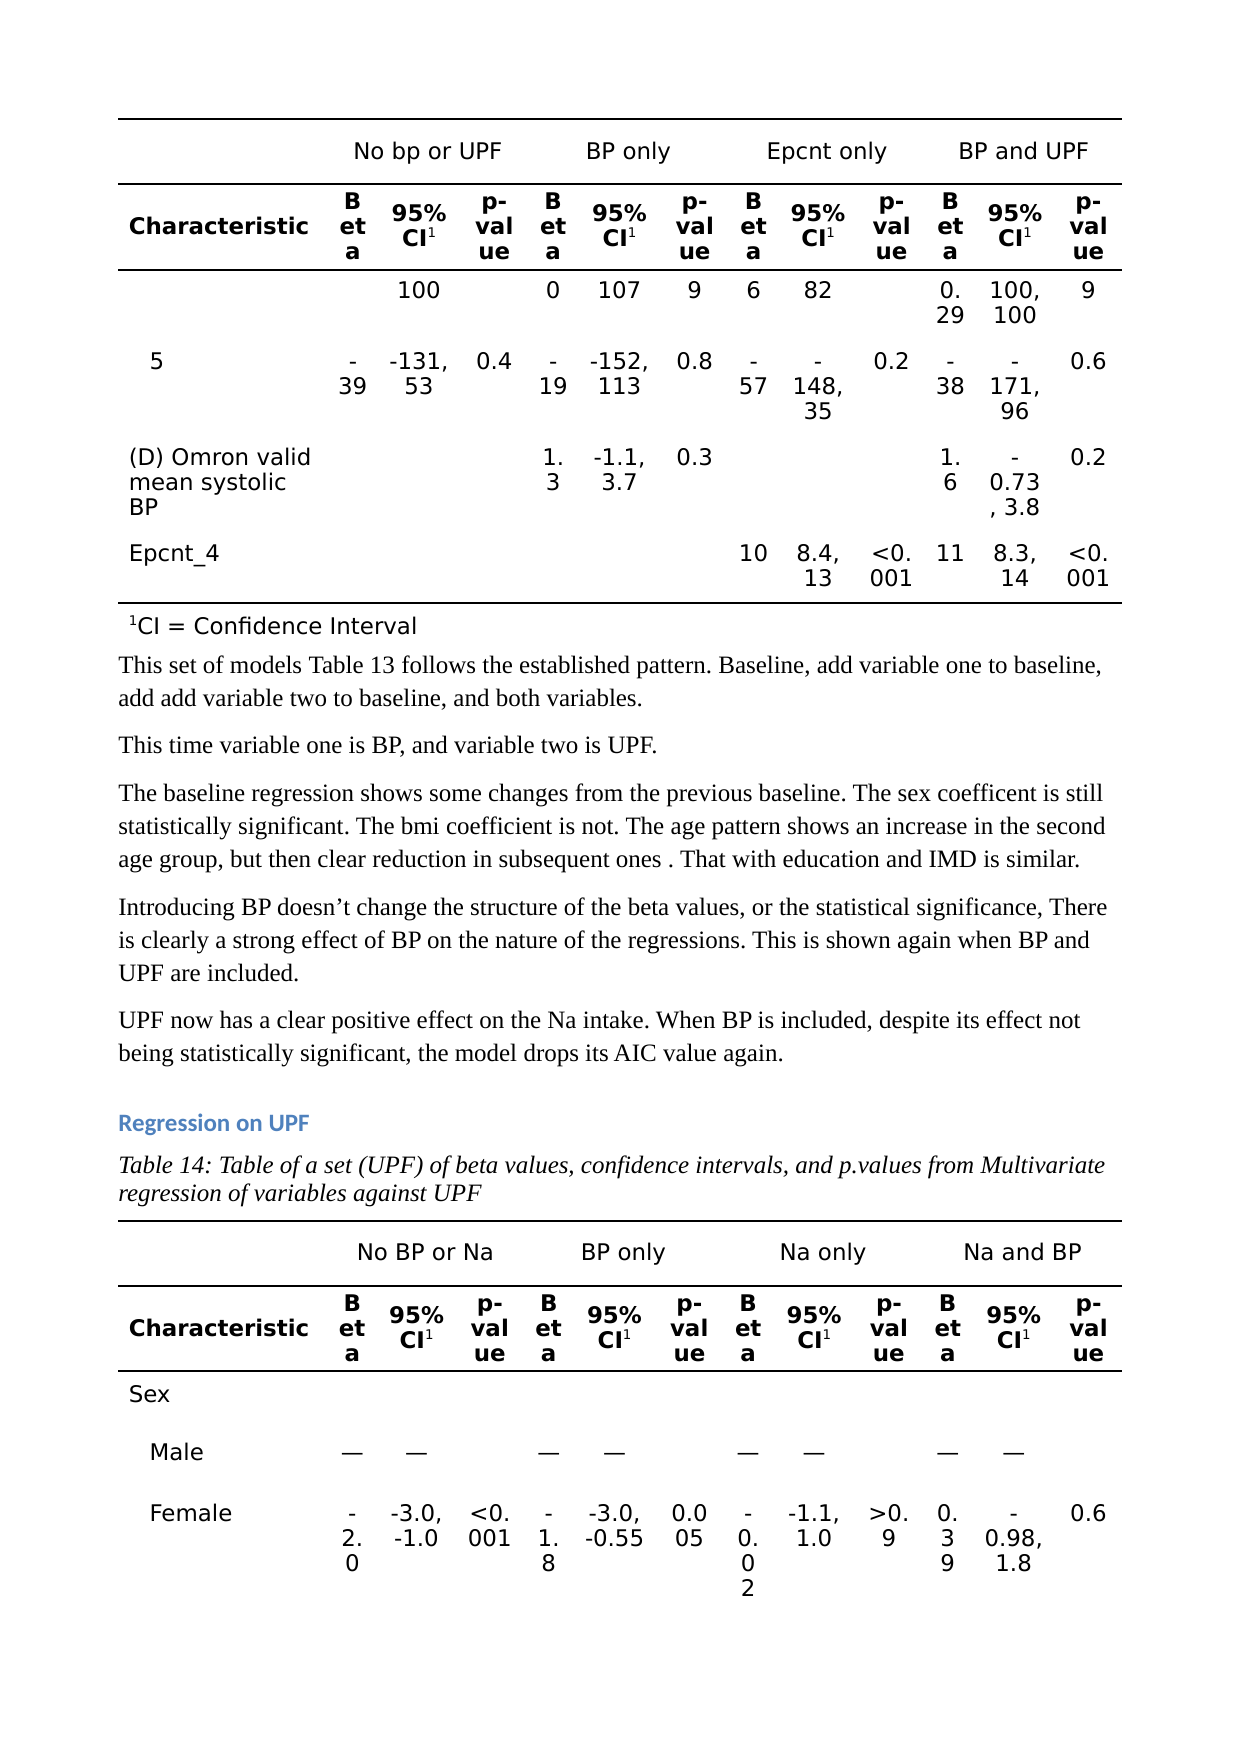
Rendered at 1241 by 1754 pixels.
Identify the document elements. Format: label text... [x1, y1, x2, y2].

table_cell -19 [528, 339, 578, 435]
table_cell [655, 1372, 723, 1430]
table_cell [923, 1372, 972, 1430]
table_cell Beta [524, 1287, 573, 1370]
table_cell Beta [528, 185, 578, 268]
table_cell 0.3 [660, 435, 728, 531]
table_cell [1054, 1430, 1122, 1491]
table_cell <0.001 [1054, 531, 1122, 602]
table_cell [973, 1372, 1054, 1430]
table_cell [118, 271, 327, 339]
table_cell -57 [728, 339, 778, 435]
table_cell [328, 271, 377, 339]
table_cell -171, 96 [975, 339, 1054, 435]
table_cell [723, 1372, 773, 1430]
table_cell Characteristic [118, 1287, 327, 1370]
table_cell [655, 1430, 723, 1491]
table_header [118, 120, 327, 183]
table_cell -2.0 [327, 1491, 377, 1612]
table_cell 1CI = Confidence Interval [118, 604, 1122, 650]
table_cell [778, 435, 857, 531]
table_cell 0.6 [1054, 339, 1122, 435]
table_cell 0.8 [660, 339, 728, 435]
table_cell [460, 531, 528, 602]
table_cell [377, 1372, 456, 1430]
table_cell -3.0, -0.55 [573, 1491, 655, 1612]
table_header BP only [524, 1222, 723, 1285]
table_cell Female [118, 1491, 327, 1612]
table_header Epcnt only [728, 120, 925, 183]
table_cell 95% CI1 [377, 1287, 456, 1370]
table_cell Beta [728, 185, 778, 268]
table_cell 9 [1054, 271, 1122, 339]
table_cell [528, 531, 578, 602]
table_cell — [524, 1430, 573, 1491]
table_cell 82 [778, 271, 857, 339]
table_cell -3.0, -1.0 [377, 1491, 456, 1612]
text UPF now has a clear positive effect on the Na intake. When BP is included, despite its effect not being statistically significant, the model drops its AIC value again. [118, 1005, 1122, 1067]
table_cell [773, 1372, 855, 1430]
subtitle Regression on UPF [118, 1107, 1122, 1137]
table_cell <0.001 [456, 1491, 523, 1612]
table_cell -152, 113 [578, 339, 660, 435]
table_cell Beta [925, 185, 975, 268]
table_cell — [573, 1430, 655, 1491]
table_header BP and UPF [925, 120, 1122, 183]
table_cell 0.6 [1054, 1491, 1122, 1612]
table_cell Beta [327, 1287, 377, 1370]
table_cell [524, 1372, 573, 1430]
table_cell (D) Omron valid mean systolic BP [118, 435, 327, 531]
table_cell [855, 1372, 922, 1430]
table_cell [660, 531, 728, 602]
table_cell 95% CI1 [975, 185, 1054, 268]
table_cell 0.005 [655, 1491, 723, 1612]
table_cell -0.02 [723, 1491, 773, 1612]
table_cell -1.1, 1.0 [773, 1491, 855, 1612]
table_cell p-value [655, 1287, 723, 1370]
table_cell — [773, 1430, 855, 1491]
table_header No BP or Na [327, 1222, 523, 1285]
table_header [118, 1222, 327, 1285]
table_cell 8.4, 13 [778, 531, 857, 602]
table_cell 95% CI1 [578, 185, 660, 268]
table_cell — [923, 1430, 972, 1491]
table_cell [857, 271, 925, 339]
table_cell 0.2 [1054, 435, 1122, 531]
table_cell 9 [660, 271, 728, 339]
table_cell -1.1, 3.7 [578, 435, 660, 531]
table_cell p-value [1054, 1287, 1122, 1370]
table_cell -0.73, 3.8 [975, 435, 1054, 531]
table_cell Beta [923, 1287, 972, 1370]
table_cell Beta [723, 1287, 773, 1370]
table_cell [328, 435, 377, 531]
table_cell [460, 435, 528, 531]
table_cell Sex [118, 1372, 327, 1430]
table_header Na only [723, 1222, 922, 1285]
table_cell — [327, 1430, 377, 1491]
table_cell -131, 53 [378, 339, 460, 435]
table_header No bp or UPF [328, 120, 528, 183]
table_cell 95% CI1 [378, 185, 460, 268]
table_cell 0.39 [923, 1491, 972, 1612]
table_cell 0 [528, 271, 578, 339]
table_cell — [723, 1430, 773, 1491]
table_cell 8.3, 14 [975, 531, 1054, 602]
table_cell [578, 531, 660, 602]
text Table 14: Table of a set (UPF) of beta values, confidence intervals, and p.values from Multivariate regression of variables against UPF [118, 1150, 1122, 1207]
table_cell [857, 435, 925, 531]
table_cell [855, 1430, 922, 1491]
text This time variable one is BP, and variable two is UPF. [118, 730, 1122, 759]
table_cell 100 [378, 271, 460, 339]
table_cell -148, 35 [778, 339, 857, 435]
table_cell — [377, 1430, 456, 1491]
table_cell -0.29 [925, 271, 975, 339]
table_cell p-value [456, 1287, 523, 1370]
table_cell [728, 435, 778, 531]
table_cell <0.001 [857, 531, 925, 602]
table_cell 6 [728, 271, 778, 339]
table_cell p-value [660, 185, 728, 268]
table_cell -39 [328, 339, 377, 435]
table_cell — [973, 1430, 1054, 1491]
table_cell 95% CI1 [573, 1287, 655, 1370]
table_cell [460, 271, 528, 339]
table_cell -100, 100 [975, 271, 1054, 339]
table_cell -38 [925, 339, 975, 435]
table_cell [378, 531, 460, 602]
text The baseline regression shows some changes from the previous baseline. The sex coefficent is still statistically significant. The bmi coefficient is not. The age pattern shows an increase in the second age group, but then clear reduction in subsequent ones . That with education and IMD is similar. [118, 778, 1122, 873]
table_cell 0.2 [857, 339, 925, 435]
table_header BP only [528, 120, 728, 183]
table_cell 10 [728, 531, 778, 602]
table_cell Beta [328, 185, 377, 268]
table_cell [1054, 1372, 1122, 1430]
table_cell 95% CI1 [773, 1287, 855, 1370]
table_cell p-value [1054, 185, 1122, 268]
table_cell [328, 531, 377, 602]
text Introducing BP doesn’t change the structure of the beta values, or the statistical significance, There is clearly a strong effect of BP on the nature of the regressions. This is shown again when BP and UPF are included. [118, 892, 1122, 986]
table_cell [327, 1372, 377, 1430]
table_cell 0.4 [460, 339, 528, 435]
table_cell Male [118, 1430, 327, 1491]
table_cell 5 [118, 339, 327, 435]
table_cell p-value [460, 185, 528, 268]
table_cell -0.98, 1.8 [973, 1491, 1054, 1612]
table_cell Characteristic [118, 185, 327, 268]
table_cell 1.6 [925, 435, 975, 531]
table_cell -1.8 [524, 1491, 573, 1612]
table_cell [378, 435, 460, 531]
table_cell [456, 1372, 523, 1430]
table_cell Epcnt_4 [118, 531, 327, 602]
table_cell 95% CI1 [973, 1287, 1054, 1370]
table_header Na and BP [923, 1222, 1122, 1285]
table_cell >0.9 [855, 1491, 922, 1612]
table_cell [456, 1430, 523, 1491]
table_cell 11 [925, 531, 975, 602]
table_cell 107 [578, 271, 660, 339]
table_cell 1.3 [528, 435, 578, 531]
table_cell p-value [855, 1287, 922, 1370]
table_cell [573, 1372, 655, 1430]
table_cell p-value [857, 185, 925, 268]
text This set of models Table 13 follows the established pattern. Baseline, add variable one to baseline, add add variable two to baseline, and both variables. [118, 650, 1122, 712]
table_cell 95% CI1 [778, 185, 857, 268]
